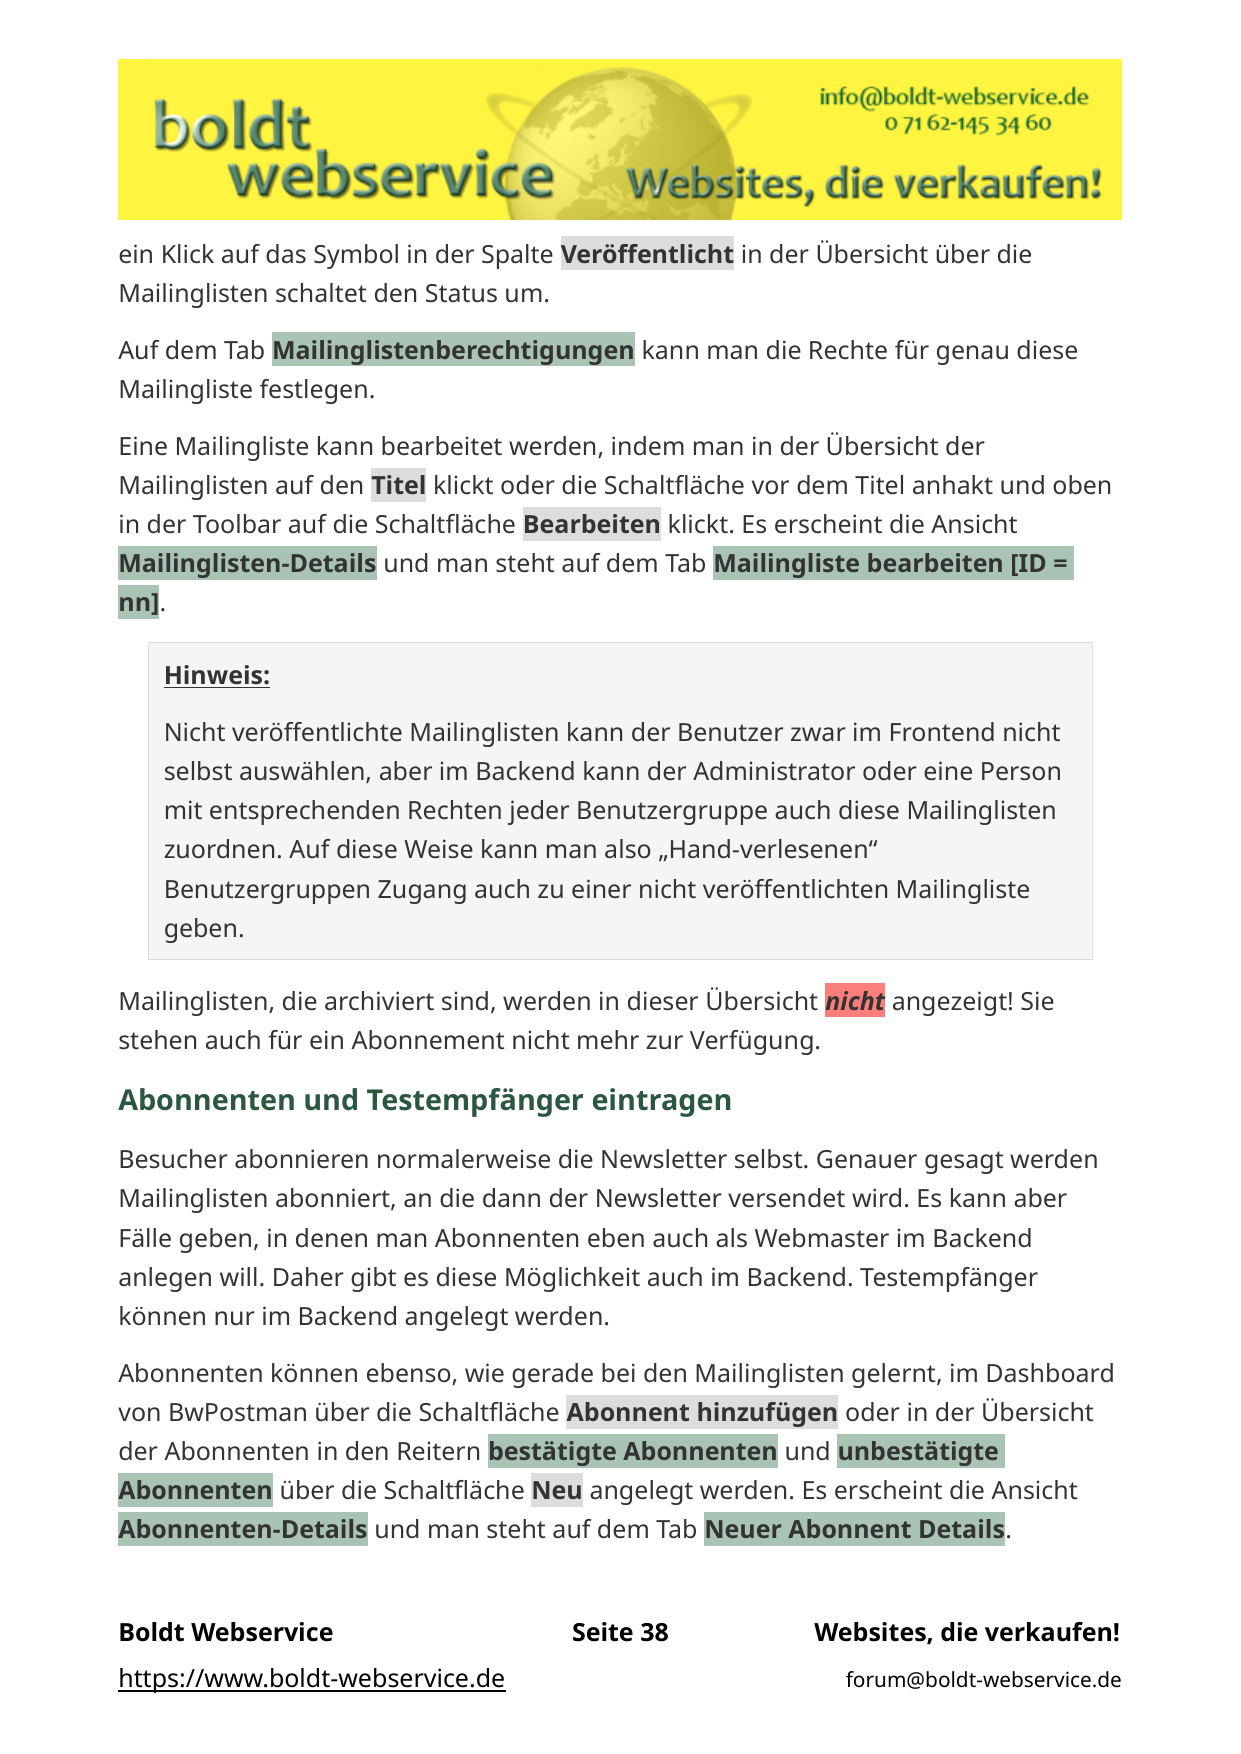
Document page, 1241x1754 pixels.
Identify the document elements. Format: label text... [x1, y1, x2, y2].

text Nicht veröffentlichte Mailinglisten kann der Benutzer zwar im Frontend nicht selbst auswählen, aber im Backend kann der Administrator oder eine Person mit entsprechenden Rechten jeder Benutzergruppe auch diese Mailinglisten zuordnen. Auf diese Weise kann man also „Hand-verlesenen“ Benutzergruppen Zugang auch zu einer nicht veröffentlichten Mailingliste geben. [149, 699, 1092, 959]
picture [118, 59, 1123, 220]
text ein Klick auf das Symbol in der Spalte Veröffentlicht in der Übersicht über die Mailinglisten schaltet den Status um. [118, 236, 1122, 309]
text Eine Mailingliste kann bearbeitet werden, indem man in der Übersicht der Mailinglisten auf den Titel klickt oder die Schaltfläche vor dem Titel anhakt und oben in der Toolbar auf die Schaltfläche Bearbeiten klickt. Es erscheint die Ansicht Mailinglisten-Details und man steht auf dem Tab Mailingliste bearbeiten [ID = nn]. [118, 428, 1122, 619]
text Abonnenten können ebenso, wie gerade bei den Mailinglisten gelernt, im Dashboard von BwPostman über die Schaltfläche Abonnent hinzufügen oder in der Übersicht der Abonnenten in den Reitern bestätigte Abonnenten und unbestätigte Abonnenten über die Schaltfläche Neu angelegt werden. Es erscheint die Ansicht Abonnenten-Details und man steht auf dem Tab Neuer Abonnent Details. [118, 1356, 1122, 1546]
text Besucher abonnieren normalerweise die Newsletter selbst. Genauer gesagt werden Mailinglisten abonniert, an die dann der Newsletter versendet wird. Es kann aber Fälle geben, in denen man Abonnenten eben auch als Webmaster im Backend anlegen will. Daher gibt es diese Möglichkeit auch im Backend. Testempfänger können nur im Backend angelegt werden. [118, 1142, 1122, 1333]
text Auf dem Tab Mailinglistenberechtigungen kann man die Rechte für genau diese Mailingliste festlegen. [118, 332, 1122, 406]
text Mailinglisten, die archiviert sind, werden in dieser Übersicht nicht angezeigt! Sie stehen auch für ein Abonnement nicht mehr zur Verfügung. [118, 983, 1122, 1056]
text Hinweis: [149, 643, 1092, 692]
subtitle Abonnenten und Testempfänger eintragen [118, 1079, 1122, 1118]
